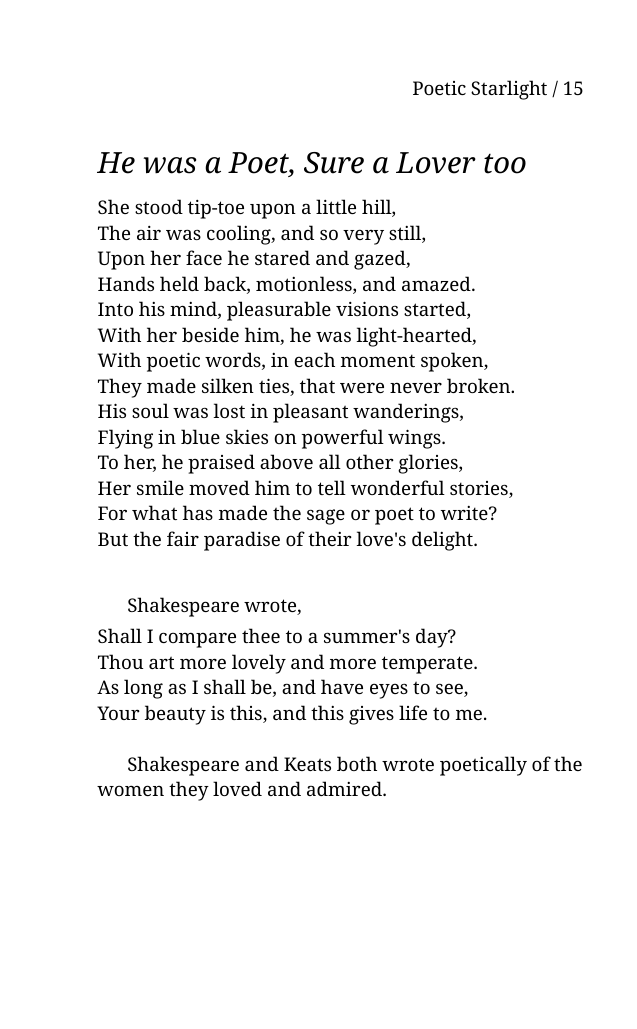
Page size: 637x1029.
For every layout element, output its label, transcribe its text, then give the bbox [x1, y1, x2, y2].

subtitle He was a Poet, Sure a Lover too [97, 142, 583, 182]
text Hands held back, motionless, and amazed. [97, 271, 583, 296]
text With poetic words, in each moment spoken, [97, 347, 583, 373]
text Flying in blue skies on powerful wings. [97, 424, 583, 449]
text Shall I compare thee to a summer's day? [97, 624, 583, 649]
text They made silken ties, that were never broken. [97, 373, 583, 398]
text Shakespeare and Keats both wrote poetically of the women they loved and admired. [97, 751, 583, 802]
text Into his mind, pleasurable visions started, [97, 296, 583, 322]
text With her beside him, he was light-hearted, [97, 322, 583, 347]
text Shakespeare wrote, [97, 592, 583, 618]
text His soul was lost in pleasant wanderings, [97, 398, 583, 424]
text Her smile moved him to tell wonderful stories, [97, 475, 583, 501]
text The air was cooling, and so very still, [97, 220, 583, 245]
text As long as I shall be, and have eyes to see, [97, 675, 583, 700]
text But the fair paradise of their love's delight. [97, 526, 583, 552]
text She stood tip-toe upon a little hill, [97, 194, 583, 220]
text Upon her face he stared and gazed, [97, 245, 583, 271]
text To her, he praised above all other glories, [97, 449, 583, 475]
text Thou art more lovely and more temperate. [97, 649, 583, 675]
text For what has made the sage or poet to write? [97, 501, 583, 526]
text Your beauty is this, and this gives life to me. [97, 700, 583, 726]
